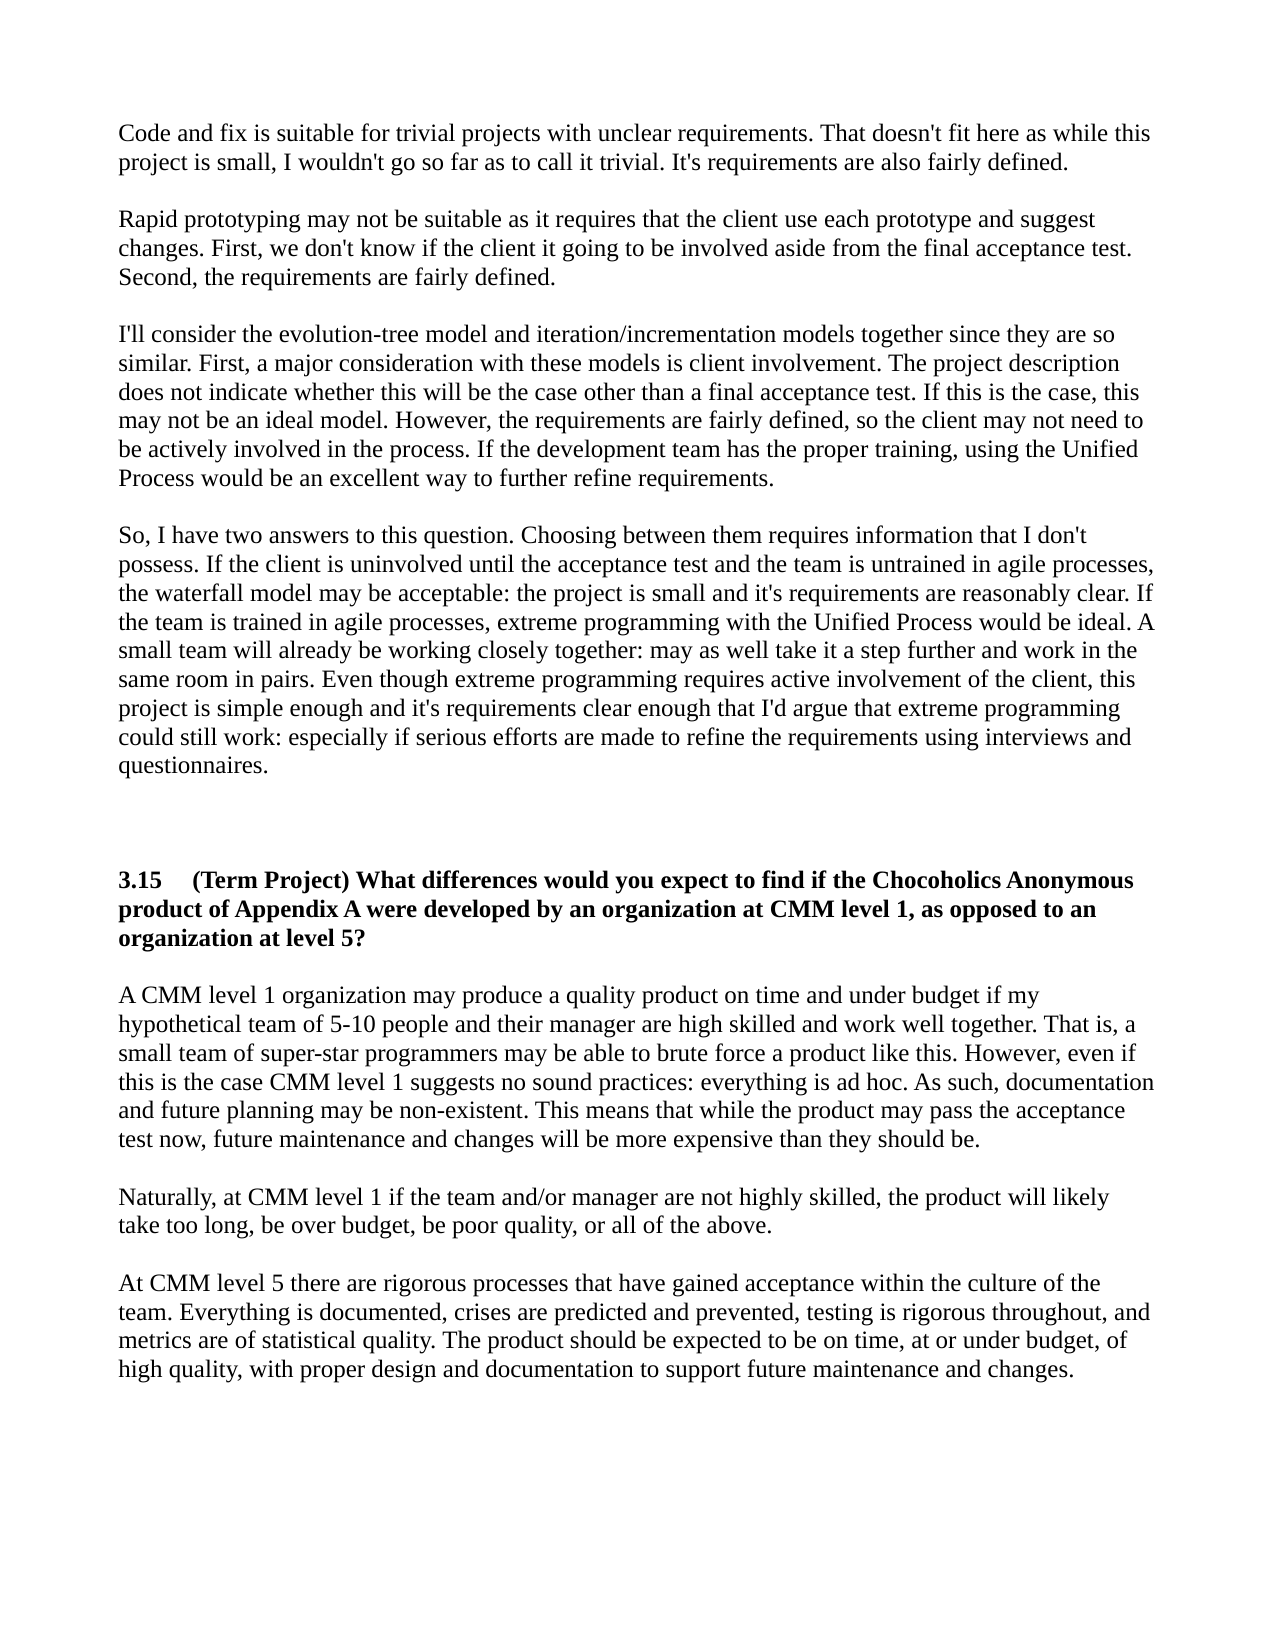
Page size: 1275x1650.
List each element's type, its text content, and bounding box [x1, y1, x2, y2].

text Code and fix is suitable for trivial projects with unclear requirements. That doesn't fit here as while this project is small, I wouldn't go so far as to call it trivial. It's requirements are also fairly defined. [118, 118, 1157, 176]
text Naturally, at CMM level 1 if the team and/or manager are not highly skilled, the product will likely take too long, be over budget, be poor quality, or all of the above. [118, 1182, 1157, 1239]
text Rapid prototyping may not be suitable as it requires that the client use each prototype and suggest changes. First, we don't know if the client it going to be involved aside from the final acceptance test. Second, the requirements are fairly defined. [118, 204, 1157, 291]
text So, I have two answers to this question. Choosing between them requires information that I don't possess. If the client is uninvolved until the acceptance test and the team is untrained in agile processes, the waterfall model may be acceptable: the project is small and it's requirements are reasonably clear. If the team is trained in agile processes, extreme programming with the Unified Process would be ideal. A small team will already be working closely together: may as well take it a step further and work in the same room in pairs. Even though extreme programming requires active involvement of the client, this project is simple enough and it's requirements clear enough that I'd argue that extreme programming could still work: especially if serious efforts are made to refine the requirements using interviews and questionnaires. [118, 521, 1157, 779]
text 3.15 (Term Project) What differences would you expect to find if the Chocoholics Anonymous product of Appendix A were developed by an organization at CMM level 1, as opposed to an organization at level 5? [118, 866, 1157, 952]
text I'll consider the evolution-tree model and iteration/incrementation models together since they are so similar. First, a major consideration with these models is client involvement. The project description does not indicate whether this will be the case other than a final acceptance test. If this is the case, this may not be an ideal model. However, the requirements are fairly defined, so the client may not need to be actively involved in the process. If the development team has the proper training, using the Unified Process would be an excellent way to further refine requirements. [118, 319, 1157, 492]
text A CMM level 1 organization may produce a quality product on time and under budget if my hypothetical team of 5-10 people and their manager are high skilled and work well together. That is, a small team of super-star programmers may be able to brute force a product like this. However, even if this is the case CMM level 1 suggests no sound practices: everything is ad hoc. As such, documentation and future planning may be non-existent. This means that while the product may pass the acceptance test now, future maintenance and changes will be more expensive than they should be. [118, 981, 1157, 1153]
text At CMM level 5 there are rigorous processes that have gained acceptance within the culture of the team. Everything is documented, crises are predicted and prevented, testing is rigorous throughout, and metrics are of statistical quality. The product should be expected to be on time, at or under budget, of high quality, with proper design and documentation to support future maintenance and changes. [118, 1268, 1157, 1383]
